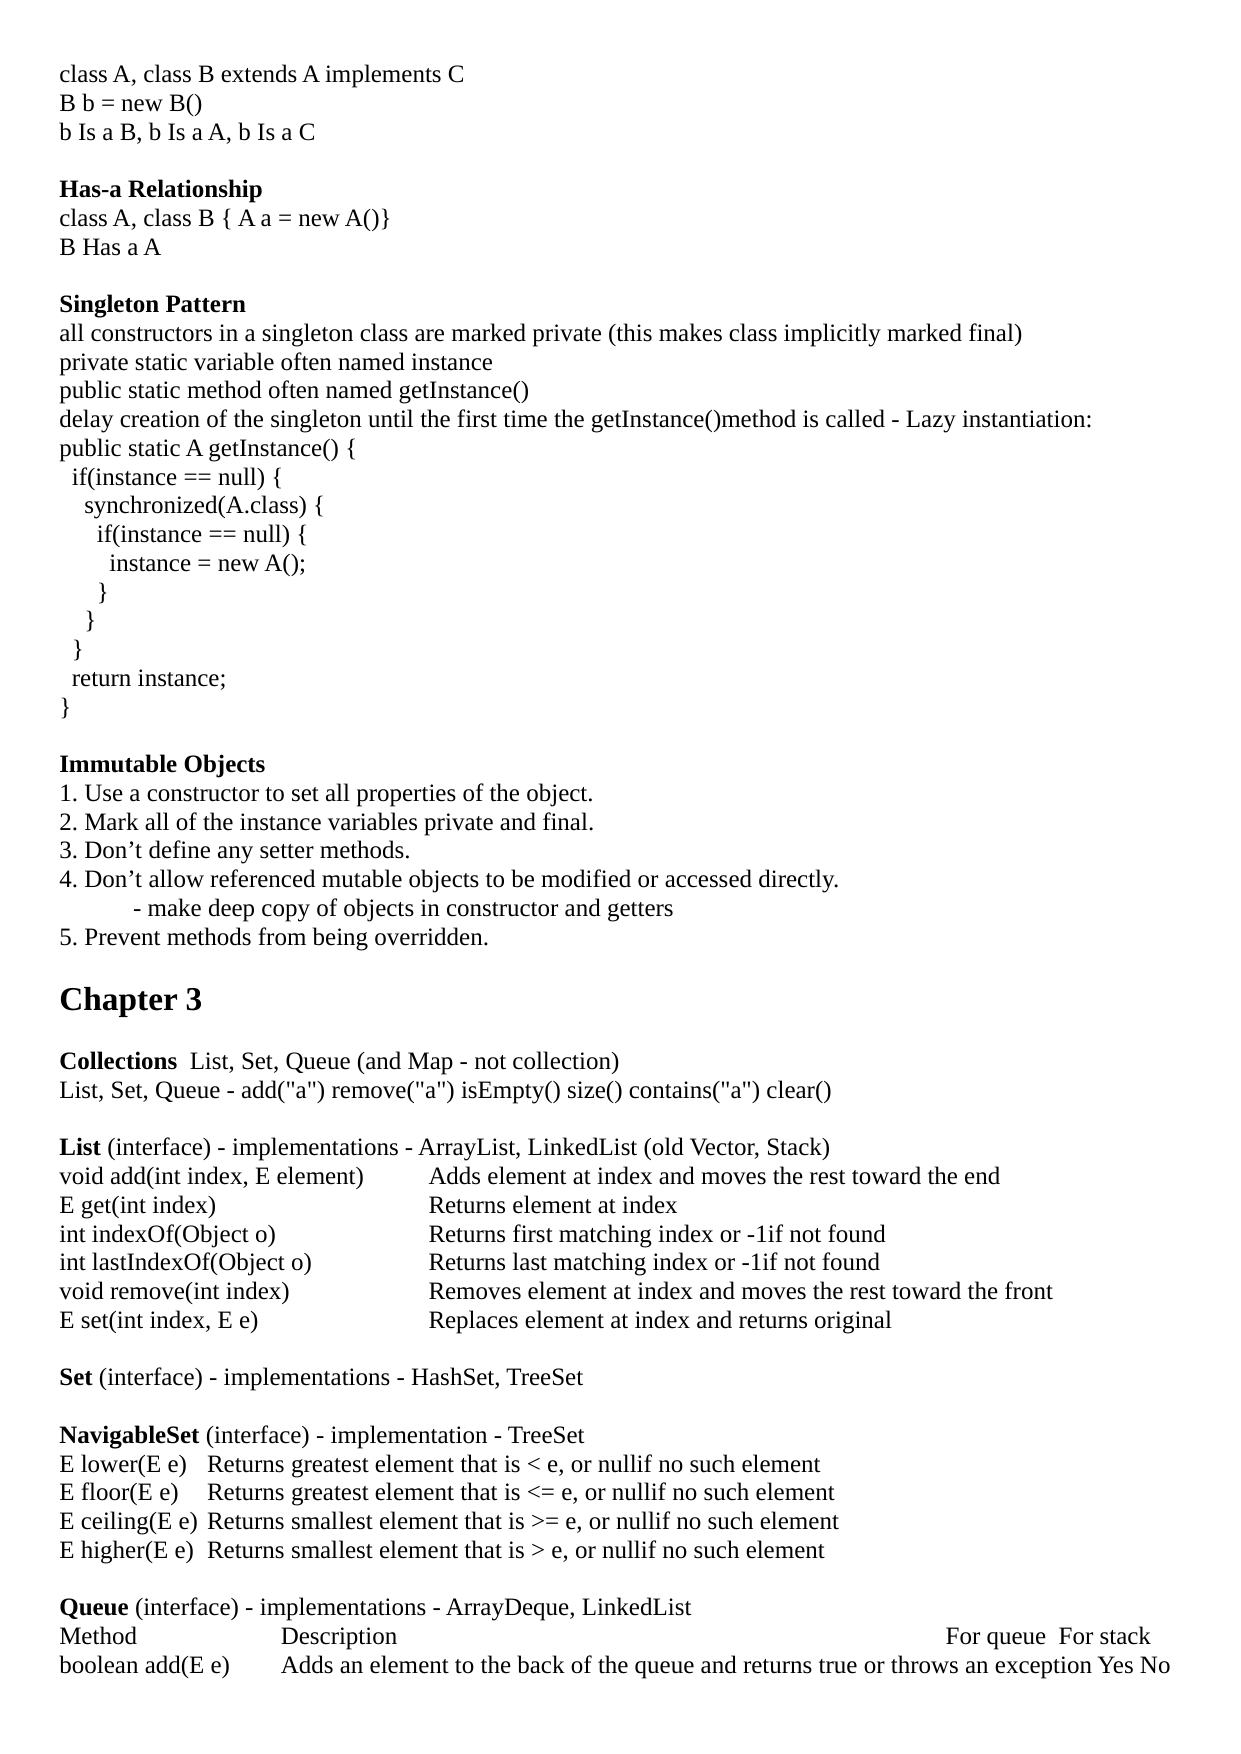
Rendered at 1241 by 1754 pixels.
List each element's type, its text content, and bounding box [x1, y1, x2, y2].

text List (interface) - implementations - ArrayList, LinkedList (old Vector, Stack) [59, 1132, 1181, 1161]
text boolean add(E e) Adds an element to the back of the queue and returns true or throws an exception Yes No [59, 1650, 1181, 1679]
text Has‐a Relationship [59, 174, 1181, 203]
text E set(int index, E e) Replaces element at index and returns original [59, 1305, 1181, 1334]
text B Has a A [59, 232, 1181, 260]
text int lastIndexOf(Object o) Returns last matching index or -1if not found [59, 1247, 1181, 1276]
text class A, class B extends A implements C [59, 59, 1181, 88]
text Method Description For queue For stack [59, 1621, 1181, 1650]
text public static method often named getInstance() [59, 375, 1181, 404]
text instance = new A(); [59, 548, 1181, 577]
text Immutable Objects [59, 749, 1181, 778]
text b Is a B, b Is a A, b Is a C [59, 117, 1181, 145]
text if(instance == null) { [59, 519, 1181, 548]
text E lower(E e) Returns greatest element that is < e, or nullif no such element [59, 1449, 1181, 1477]
text } [59, 577, 1181, 605]
text all constructors in a singleton class are marked private (this makes class implicitly marked final) [59, 318, 1181, 347]
text delay creation of the singleton until the first time the getInstance()method is called - Lazy instantiation: [59, 404, 1181, 433]
text 2. Mark all of the instance variables private and final. [59, 807, 1181, 835]
text E floor(E e) Returns greatest element that is <= e, or nullif no such element [59, 1477, 1181, 1506]
text } [59, 634, 1181, 663]
text E higher(E e) Returns smallest element that is > e, or nullif no such element [59, 1535, 1181, 1564]
text 5. Prevent methods from being overridden. [59, 922, 1181, 950]
text Singleton Pattern [59, 289, 1181, 318]
text if(instance == null) { [59, 462, 1181, 490]
text private static variable often named instance [59, 347, 1181, 375]
text E get(int index) Returns element at index [59, 1190, 1181, 1219]
text List, Set, Queue - add("a") remove("a") isEmpty() size() contains("a") clear() [59, 1075, 1181, 1104]
text void add(int index, E element) Adds element at index and moves the rest toward the end [59, 1161, 1181, 1190]
text int indexOf(Object o) Returns first matching index or -1if not found [59, 1219, 1181, 1247]
text class A, class B { A a = new A()} [59, 203, 1181, 232]
text Set (interface) - implementations - HashSet, TreeSet [59, 1362, 1181, 1391]
text } [59, 605, 1181, 634]
text Chapter 3 [59, 979, 1181, 1017]
text return instance; [59, 663, 1181, 692]
text public static A getInstance() { [59, 433, 1181, 462]
text synchronized(A.class) { [59, 490, 1181, 519]
text NavigableSet (interface) - implementation - TreeSet [59, 1420, 1181, 1449]
text 3. Don’t define any setter methods. [59, 835, 1181, 864]
text B b = new B() [59, 88, 1181, 117]
text - make deep copy of objects in constructor and getters [59, 893, 1181, 922]
text 4. Don’t allow referenced mutable objects to be modified or accessed directly. [59, 864, 1181, 893]
text E ceiling(E e) Returns smallest element that is >= e, or nullif no such element [59, 1506, 1181, 1535]
text void remove(int index) Removes element at index and moves the rest toward the front [59, 1276, 1181, 1305]
text 1. Use a constructor to set all properties of the object. [59, 778, 1181, 807]
text } [59, 692, 1181, 720]
text Collections List, Set, Queue (and Map - not collection) [59, 1046, 1181, 1075]
text Queue (interface) - implementations - ArrayDeque, LinkedList [59, 1592, 1181, 1621]
